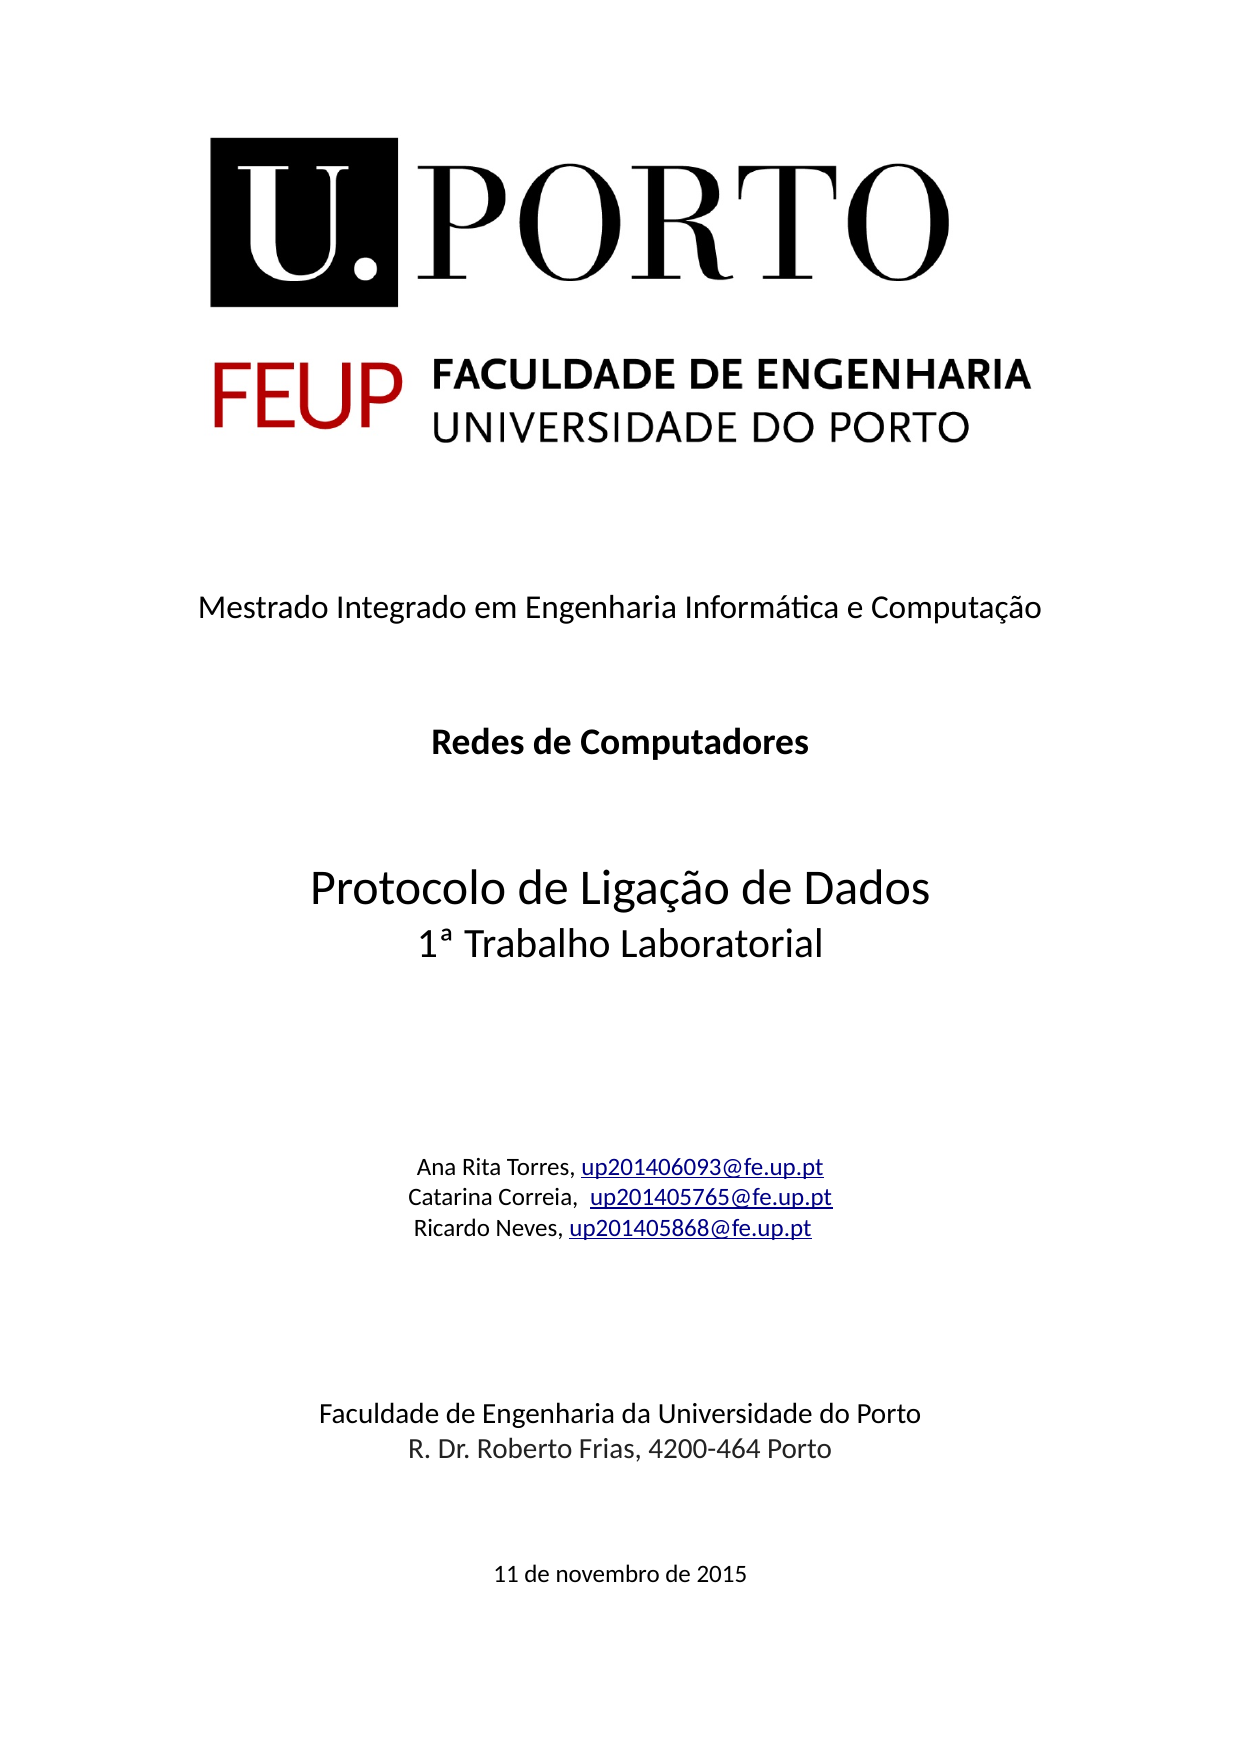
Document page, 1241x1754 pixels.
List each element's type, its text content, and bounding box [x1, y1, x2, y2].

text Redes de Computadores [118, 718, 1122, 764]
text 11 de novembro de 2015 [118, 1558, 1122, 1588]
text Catarina Correia, up201405765@fe.up.pt [118, 1181, 1122, 1212]
text Faculdade de Engenharia da Universidade do Porto [118, 1395, 1122, 1431]
text R. Dr. Roberto Frias, 4200-464 Porto [118, 1431, 1122, 1466]
text Ricardo Neves, up201405868@fe.up.pt [340, 1212, 1122, 1242]
text Protocolo de Ligação de Dados [118, 856, 1122, 917]
text Mestrado Integrado em Engenharia Informática e Computação [118, 586, 1122, 627]
text Ana Rita Torres, up201406093@fe.up.pt [118, 1151, 1122, 1181]
text 1ª Trabalho Laboratorial [118, 917, 1122, 968]
